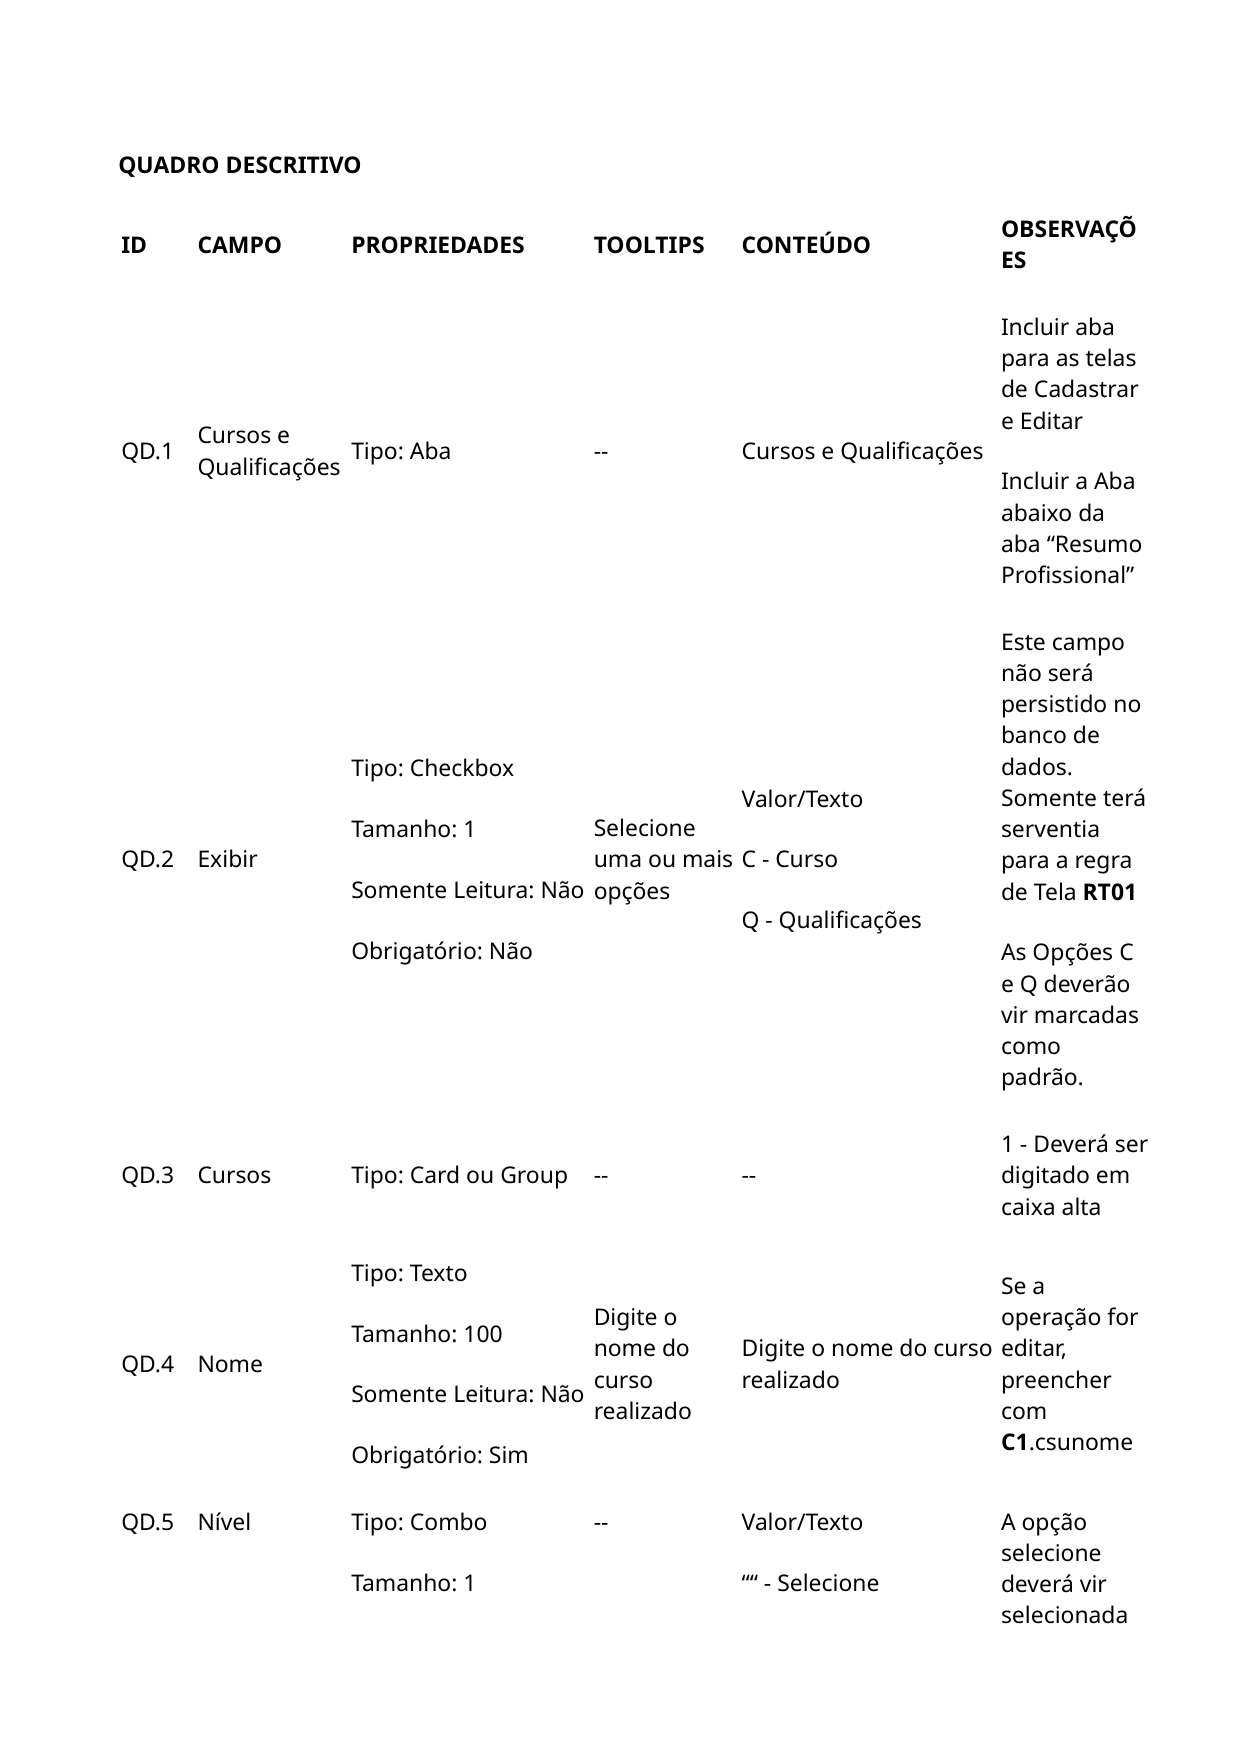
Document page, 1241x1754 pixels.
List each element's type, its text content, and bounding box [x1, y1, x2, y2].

table_cell Incluir aba para as telas de Cadastrar e Editar Incluir a Aba abaixo da aba “Resumo Profissional” [998, 308, 1152, 623]
text QUADRO DESCRITIVO [118, 149, 1122, 181]
table_cell Nome [194, 1254, 348, 1503]
table_cell Tipo: Texto Tamanho: 100 Somente Leitura: Não Obrigatório: Sim [348, 1254, 591, 1503]
table_cell -- [739, 1125, 998, 1254]
table_header TOOLTIPS [591, 210, 738, 308]
table_cell QD.4 [118, 1254, 194, 1503]
table_cell -- [591, 1503, 738, 1634]
table_cell -- [591, 1125, 738, 1254]
table_header PROPRIEDADES [348, 210, 591, 308]
table_cell QD.5 [118, 1503, 194, 1634]
table_cell QD.3 [118, 1125, 194, 1254]
table_cell Cursos [194, 1125, 348, 1254]
table_cell Tipo: Card ou Group [348, 1125, 591, 1254]
table_cell Digite o nome do curso realizado [591, 1254, 738, 1503]
table_cell Este campo não será persistido no banco de dados. Somente terá serventia para a regra de Tela RT01 As Opções C e Q deverão vir marcadas como padrão. [998, 623, 1152, 1125]
table_cell QD.2 [118, 623, 194, 1125]
table_header CONTEÚDO [739, 210, 998, 308]
table_cell Tipo: Combo Tamanho: 1 [348, 1503, 591, 1634]
table_cell Exibir [194, 623, 348, 1125]
table_cell Valor/Texto C - Curso Q - Qualificações [739, 623, 998, 1125]
table_cell QD.1 [118, 308, 194, 623]
table_cell Nível [194, 1503, 348, 1634]
table_cell Tipo: Aba [348, 308, 591, 623]
table_cell Cursos e Qualificações [739, 308, 998, 623]
table_cell -- [591, 308, 738, 623]
table_header ID [118, 210, 194, 308]
table_cell Selecione uma ou mais opções [591, 623, 738, 1125]
table_cell Valor/Texto ““ - Selecione [739, 1503, 998, 1634]
table_cell Cursos e Qualificações [194, 308, 348, 623]
table_header CAMPO [194, 210, 348, 308]
table_cell A opção selecione deverá vir selecionada [998, 1503, 1152, 1634]
table_cell Digite o nome do curso realizado [739, 1254, 998, 1503]
table_cell 1 - Deverá ser digitado em caixa alta [998, 1125, 1152, 1254]
table_header OBSERVAÇÕES [998, 210, 1152, 308]
table_cell Tipo: Checkbox Tamanho: 1 Somente Leitura: Não Obrigatório: Não [348, 623, 591, 1125]
table_cell Se a operação for editar, preencher com C1.csunome [998, 1254, 1152, 1503]
